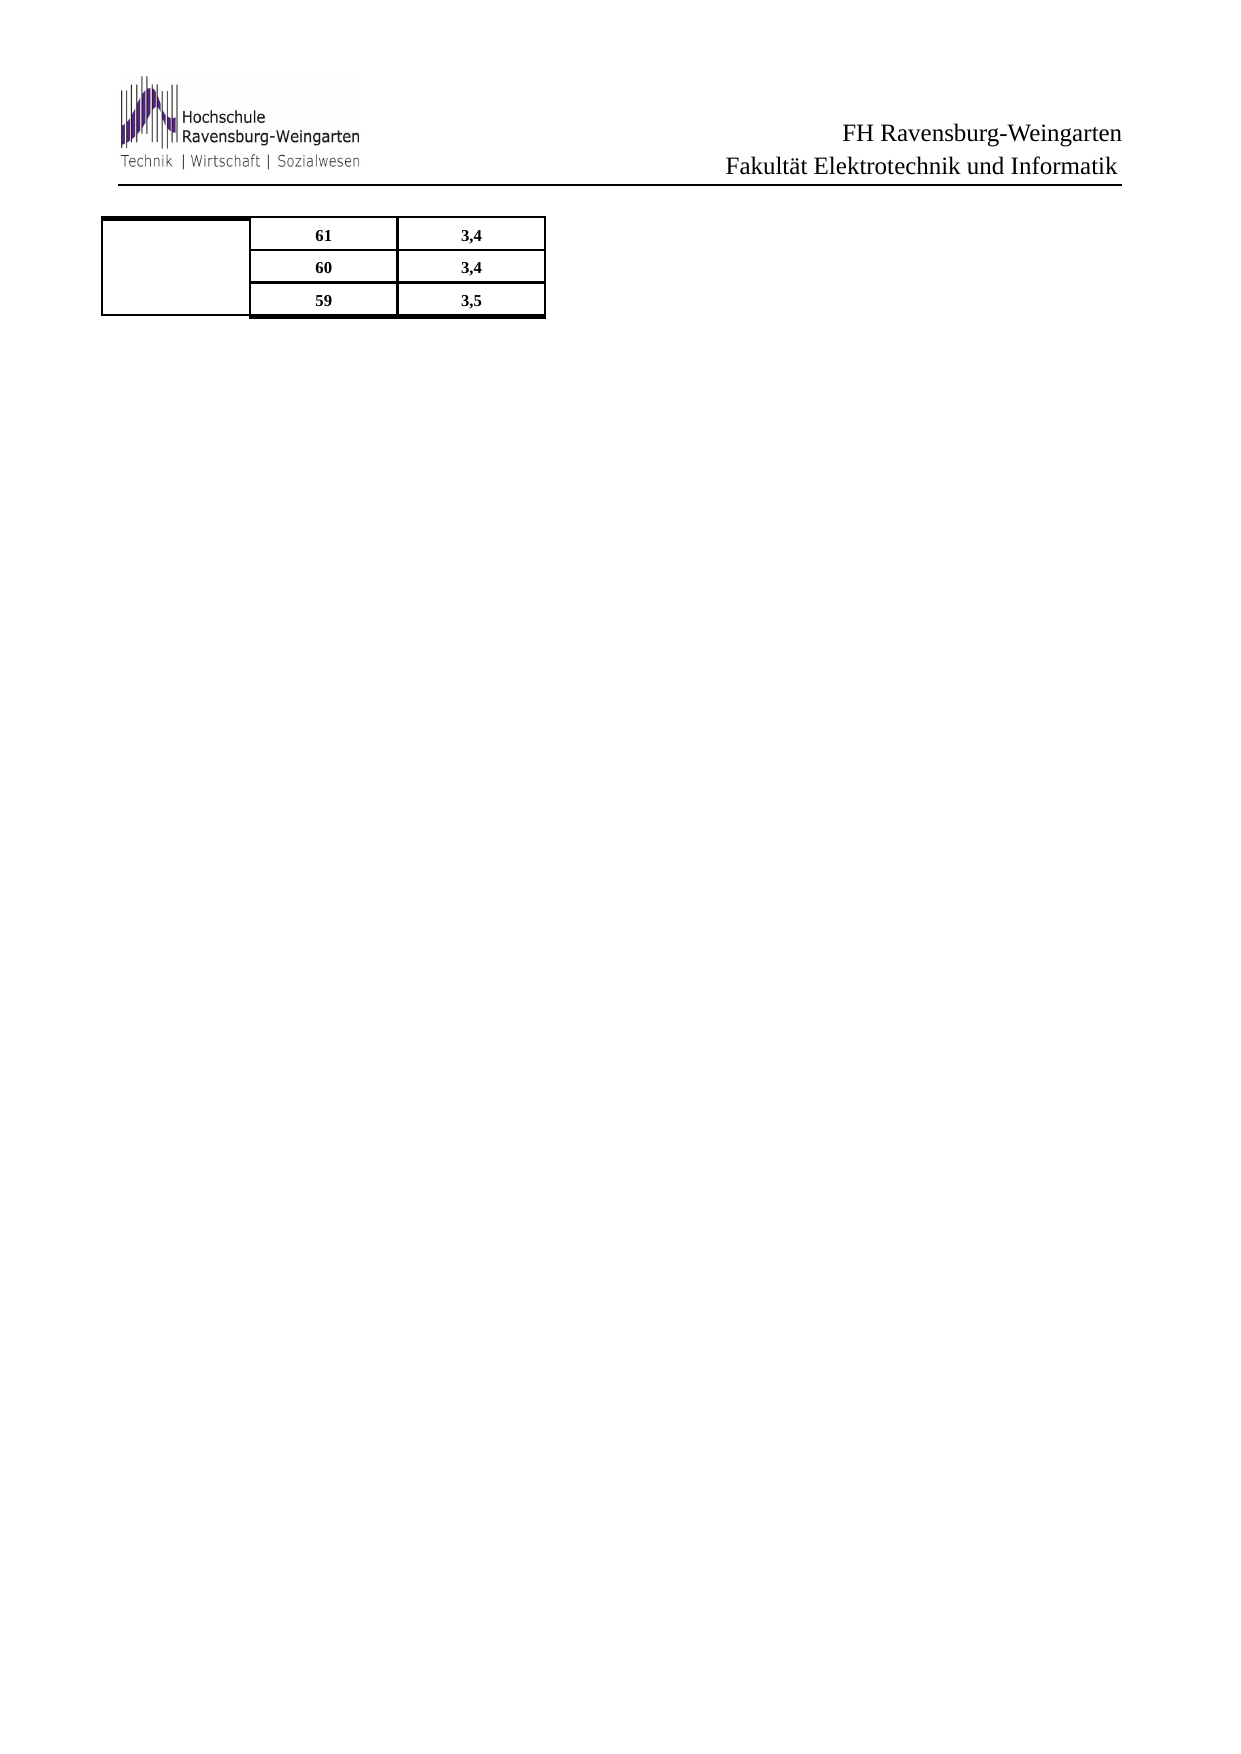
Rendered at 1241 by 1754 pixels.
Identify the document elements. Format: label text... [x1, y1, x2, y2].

table_cell 3,5 [399, 284, 544, 314]
table_cell [841, 249, 988, 281]
table_cell [693, 216, 841, 249]
table_cell [546, 249, 693, 281]
table_cell [988, 281, 1123, 314]
table_cell [988, 216, 1123, 249]
table_cell [693, 249, 841, 281]
table_cell 3,4 [399, 251, 544, 281]
table_cell [546, 281, 693, 314]
table_cell [546, 216, 693, 249]
table_cell [693, 281, 841, 314]
table_cell [988, 249, 1123, 281]
table_cell 3,4 [399, 218, 544, 249]
table_cell [103, 221, 249, 314]
table_cell 60 [251, 251, 396, 281]
picture [118, 76, 361, 170]
table_cell [841, 281, 988, 314]
table_cell [841, 216, 988, 249]
table_cell 59 [251, 284, 396, 314]
table_cell 61 [251, 218, 396, 249]
